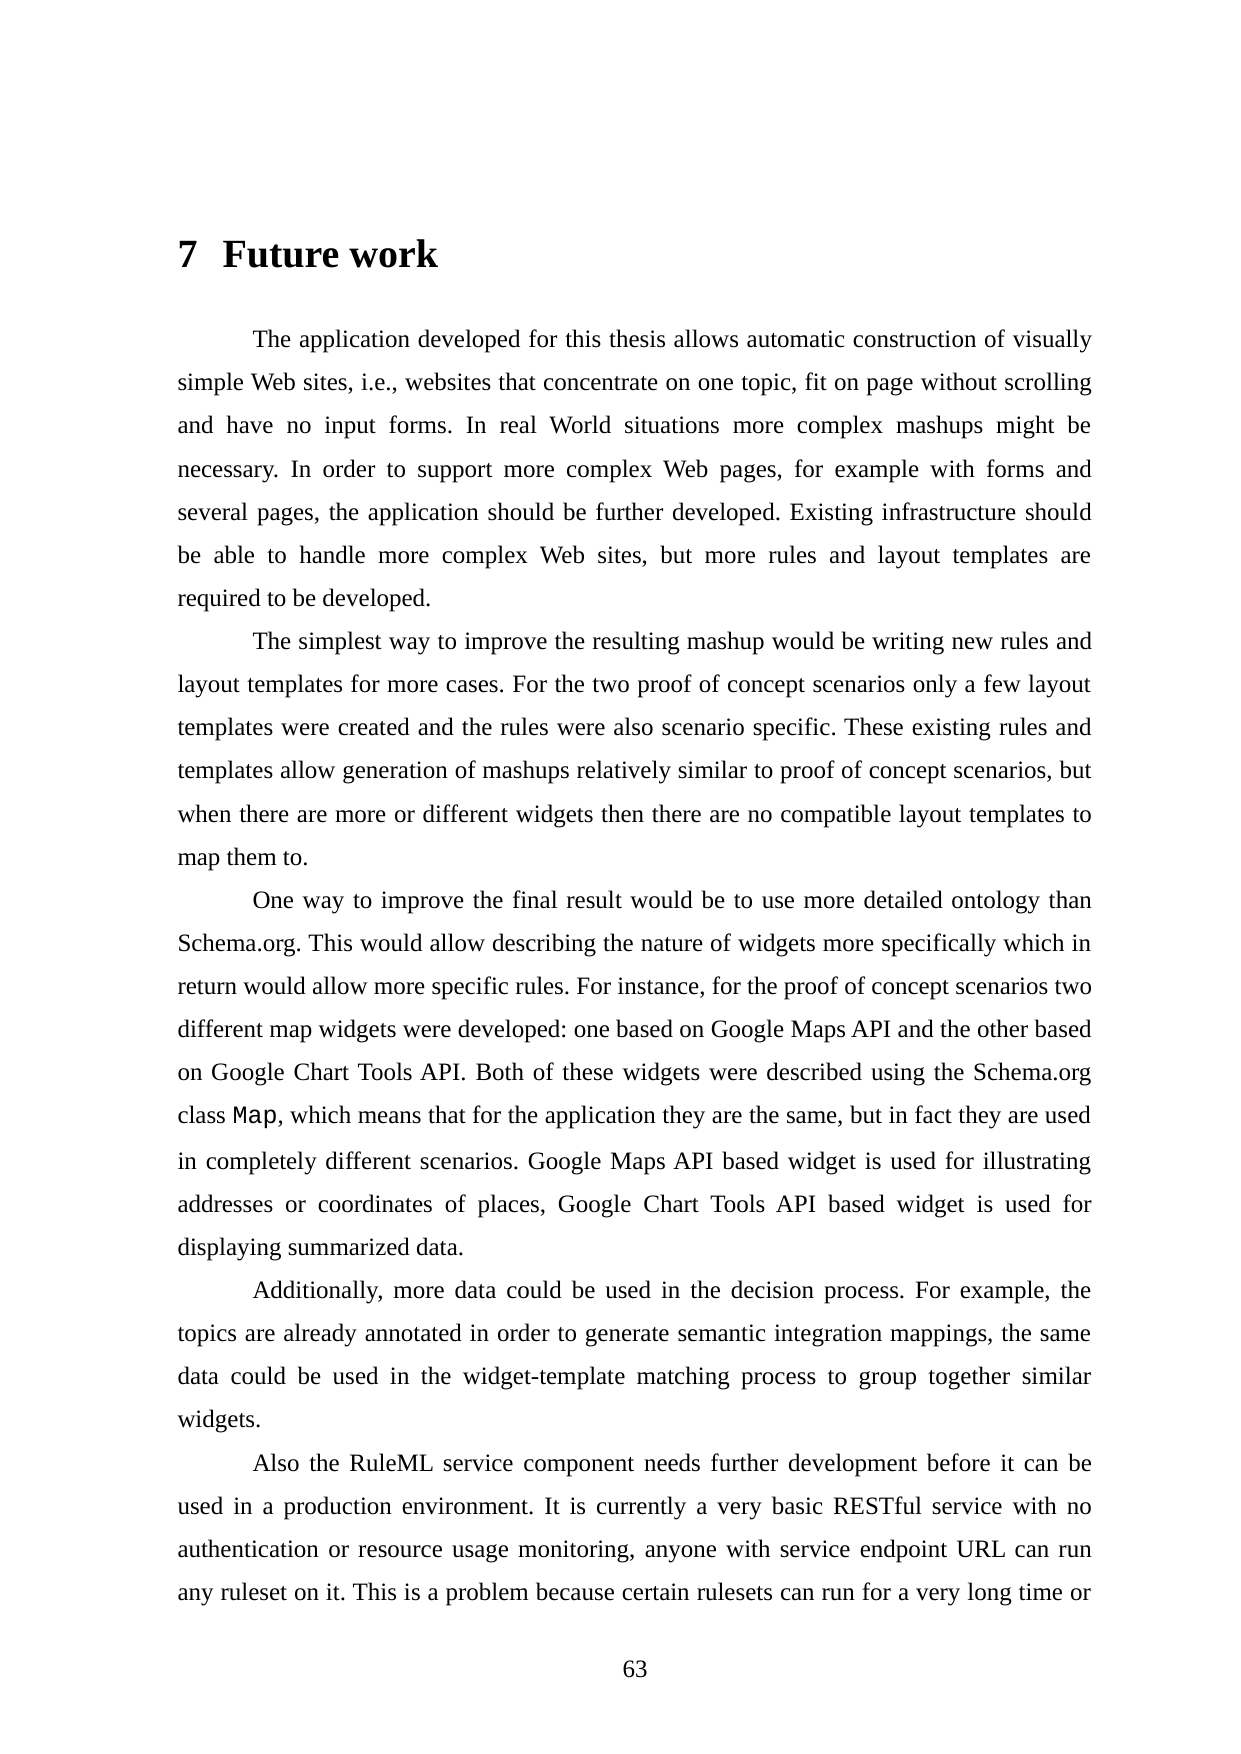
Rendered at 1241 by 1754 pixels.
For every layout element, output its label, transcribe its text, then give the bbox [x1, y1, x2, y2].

text Also the RuleML service component needs further development before it can be used in a production environment. It is currently a very basic RESTful service with no authentication or resource usage monitoring, anyone with service endpoint URL can run any ruleset on it. This is a problem because certain rulesets can run for a very long time or [177, 1448, 1093, 1606]
text The simplest way to improve the resulting mashup would be writing new rules and layout templates for more cases. For the two proof of concept scenarios only a few layout templates were created and the rules were also scenario specific. These existing rules and templates allow generation of mashups relatively similar to proof of concept scenarios, but when there are more or different widgets then there are no compatible layout templates to map them to. [177, 626, 1093, 871]
text One way to improve the final result would be to use more detailed ontology than Schema.org. This would allow describing the nature of widgets more specifically which in return would allow more specific rules. For instance, for the proof of concept scenarios two different map widgets were developed: one based on Google Maps API and the other based on Google Chart Tools API. Both of these widgets were described using the Schema.org class Map, which means that for the application they are the same, but in fact they are used in completely different scenarios. Google Maps API based widget is used for illustrating addresses or coordinates of places, Google Chart Tools API based widget is used for displaying summarized data. [177, 885, 1093, 1261]
text The application developed for this thesis allows automatic construction of visually simple Web sites, i.e., websites that concentrate on one topic, fit on page without scrolling and have no input forms. In real World situations more complex mashups might be necessary. In order to support more complex Web pages, for example with forms and several pages, the application should be further developed. Existing infrastructure should be able to handle more complex Web sites, but more rules and layout templates are required to be developed. [177, 324, 1093, 612]
subtitle Future work [177, 231, 1093, 277]
text Additionally, more data could be used in the decision process. For example, the topics are already annotated in order to generate semantic integration mappings, the same data could be used in the widget-template matching process to group together similar widgets. [177, 1275, 1093, 1433]
